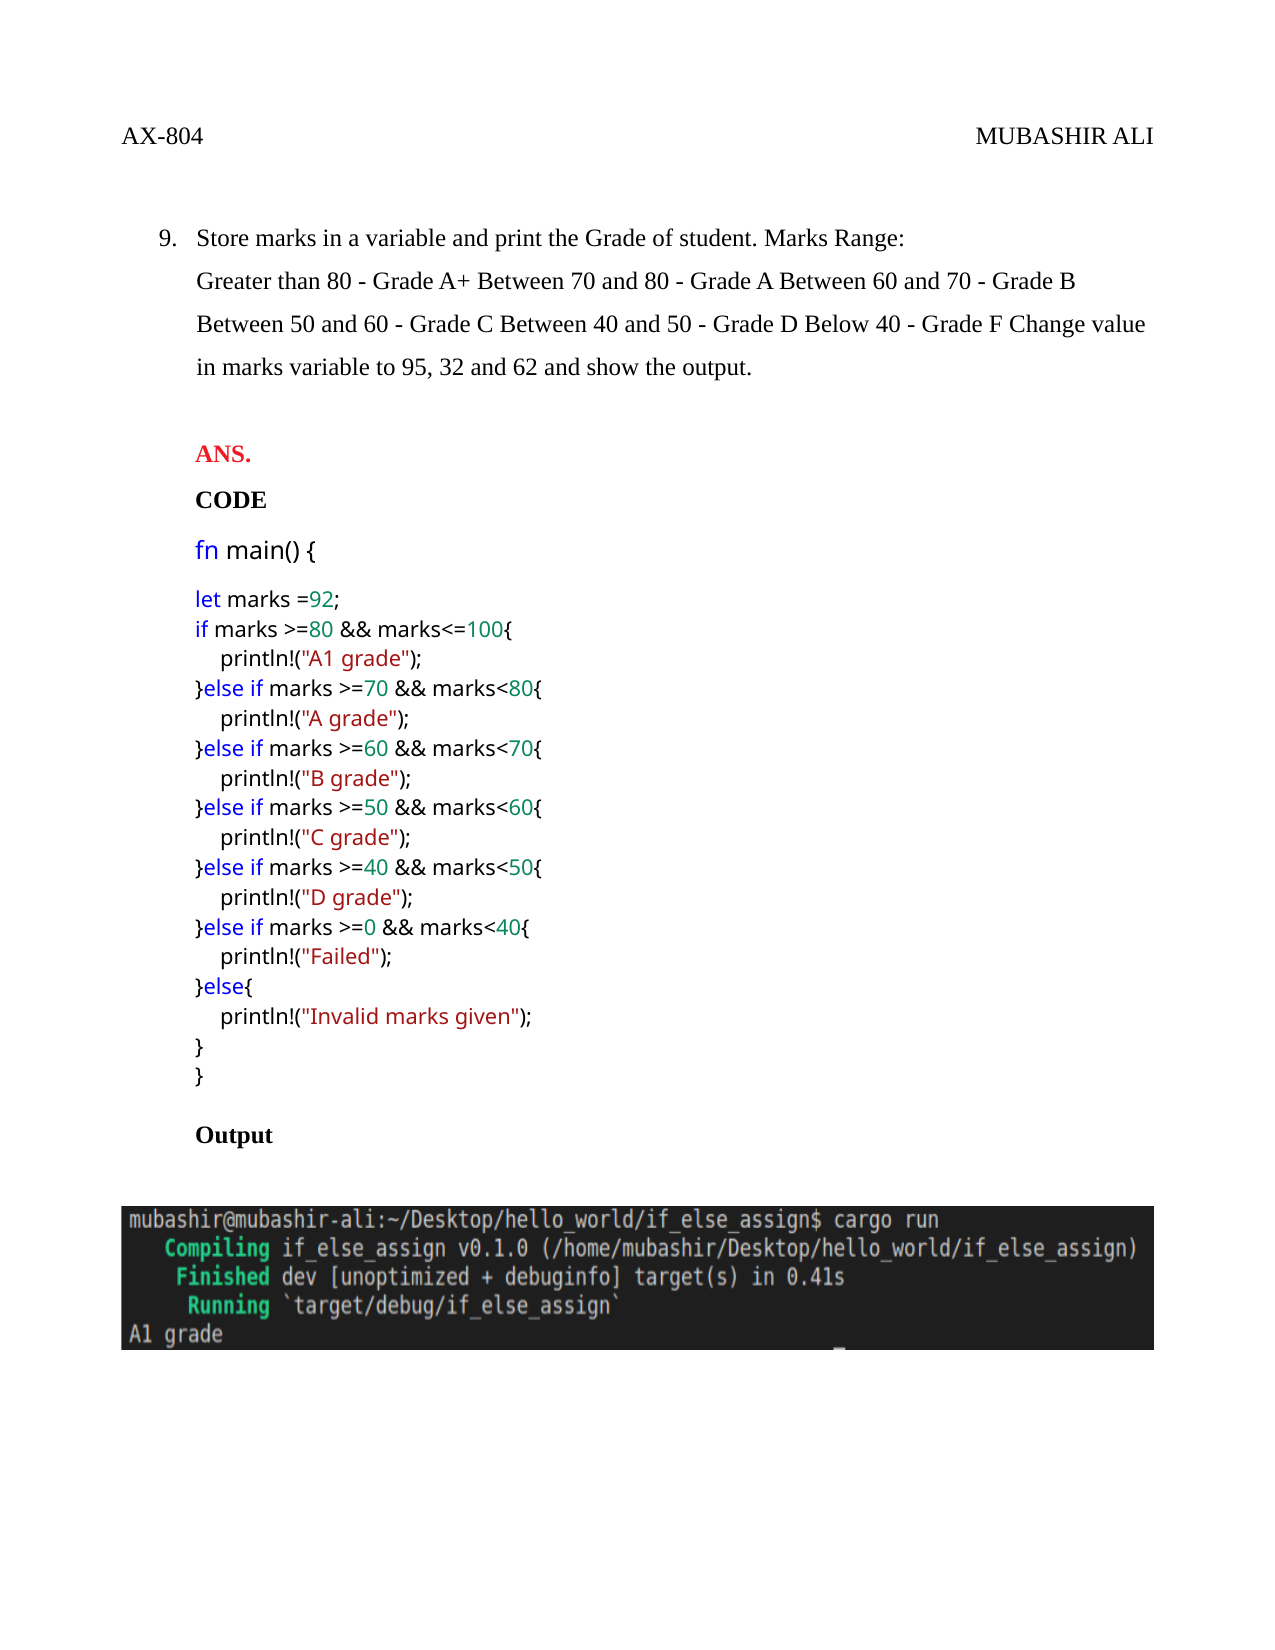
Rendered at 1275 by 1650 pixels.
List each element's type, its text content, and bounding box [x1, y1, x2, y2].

list Store marks in a variable and print the Grade of student. Marks Range: [159, 223, 1154, 252]
text println!("D grade"); [121, 882, 1154, 912]
text }else if marks >=50 && marks<60{ [121, 792, 1154, 822]
text }else if marks >=40 && marks<50{ [121, 852, 1154, 882]
text Output [121, 1120, 1154, 1149]
text println!("Invalid marks given"); [121, 1001, 1154, 1031]
text } [121, 1031, 1154, 1061]
text if marks >=80 && marks<=100{ [121, 614, 1154, 643]
text ANS. [121, 439, 1154, 467]
text }else{ [121, 971, 1154, 1001]
text println!("A grade"); [121, 703, 1154, 733]
text let marks =92; [121, 584, 1154, 614]
text println!("Failed"); [121, 941, 1154, 971]
text }else if marks >=0 && marks<40{ [121, 912, 1154, 941]
list Greater than 80 - Grade A+ Between 70 and 80 - Grade A Between 60 and 70 - Grade B Between 50 and 60 - Grade C Between 40 and 50 - Grade D Below 40 - Grade F Change value in marks variable to 95, 32 and 62 and show the output. [159, 266, 1154, 381]
text println!("A1 grade"); [121, 643, 1154, 673]
text } [121, 1061, 1154, 1090]
text println!("C grade"); [121, 822, 1154, 852]
text println!("B grade"); [121, 763, 1154, 792]
text }else if marks >=70 && marks<80{ [121, 673, 1154, 703]
text CODE [121, 482, 1154, 516]
text fn main() { [121, 533, 1154, 567]
picture [121, 1206, 1154, 1350]
text }else if marks >=60 && marks<70{ [121, 733, 1154, 763]
